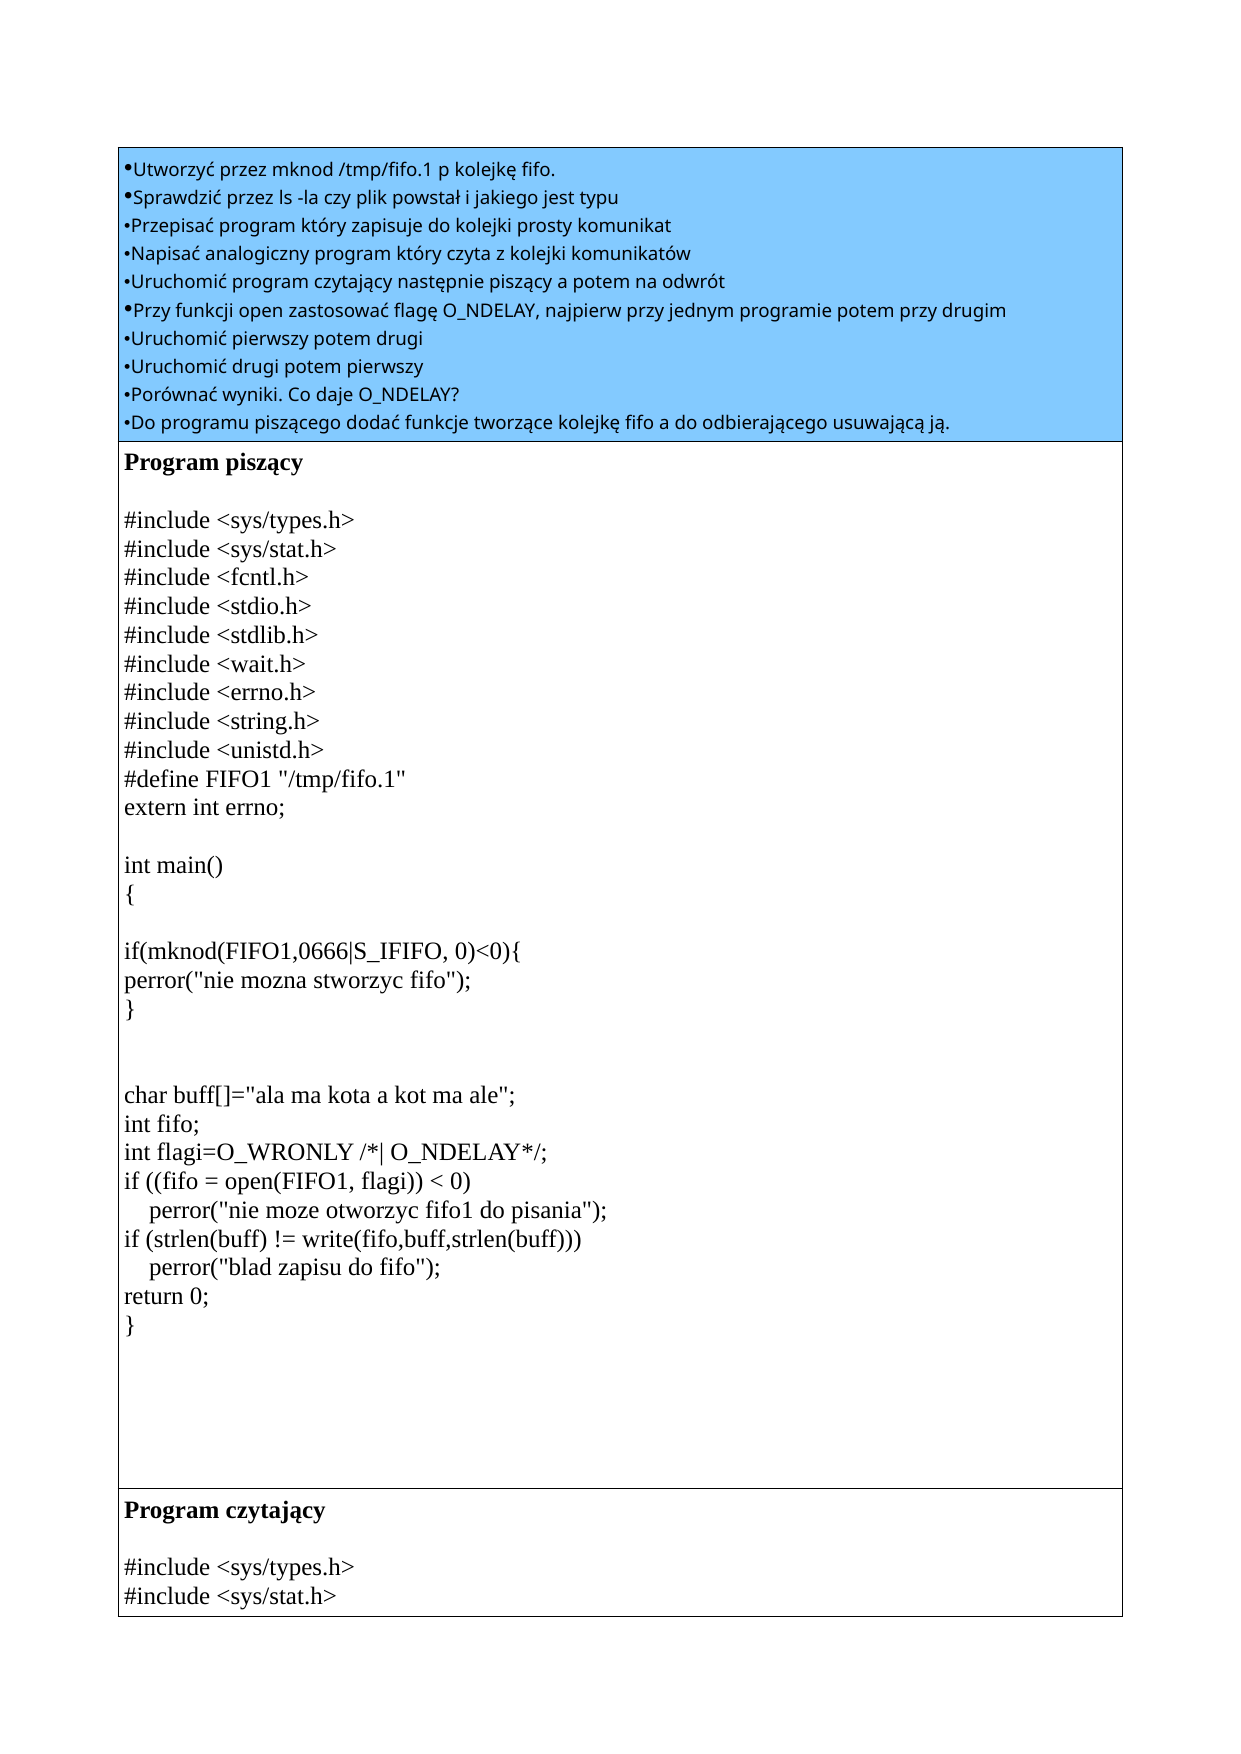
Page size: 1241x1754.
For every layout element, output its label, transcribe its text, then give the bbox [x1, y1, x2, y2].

table_cell Program piszący #include <sys/types.h> #include <sys/stat.h> #include <fcntl.h> #include <stdio.h> #include <stdlib.h> #include <wait.h> #include <errno.h> #include <string.h> #include <unistd.h> #define FIFO1 "/tmp/fifo.1" extern int errno; int main() { if(mknod(FIFO1,0666|S_IFIFO, 0)<0){ perror("nie mozna stworzyc fifo"); } char buff[]="ala ma kota a kot ma ale"; int fifo; int flagi=O_WRONLY /*| O_NDELAY*/; if ((fifo = open(FIFO1, flagi)) < 0) perror("nie moze otworzyc fifo1 do pisania"); if (strlen(buff) != write(fifo,buff,strlen(buff))) perror("blad zapisu do fifo"); return 0; } [119, 442, 1122, 1488]
table_cell Program czytający #include <sys/types.h> #include <sys/stat.h> [119, 1489, 1122, 1616]
table_header Utworzyć przez mknod /tmp/fifo.1 p kolejkę fifo. Sprawdzić przez ls -la czy plik powstał i jakiego jest typu Przepisać program który zapisuje do kolejki prosty komunikat Napisać analogiczny program który czyta z kolejki komunikatów Uruchomić program czytający następnie piszący a potem na odwrót Przy funkcji open zastosować flagę O_NDELAY, najpierw przy jednym programie potem przy drugim Uruchomić pierwszy potem drugi Uruchomić drugi potem pierwszy Porównać wyniki. Co daje O_NDELAY? Do programu piszącego dodać funkcje tworzące kolejkę fifo a do odbierającego usuwającą ją. [119, 148, 1122, 441]
